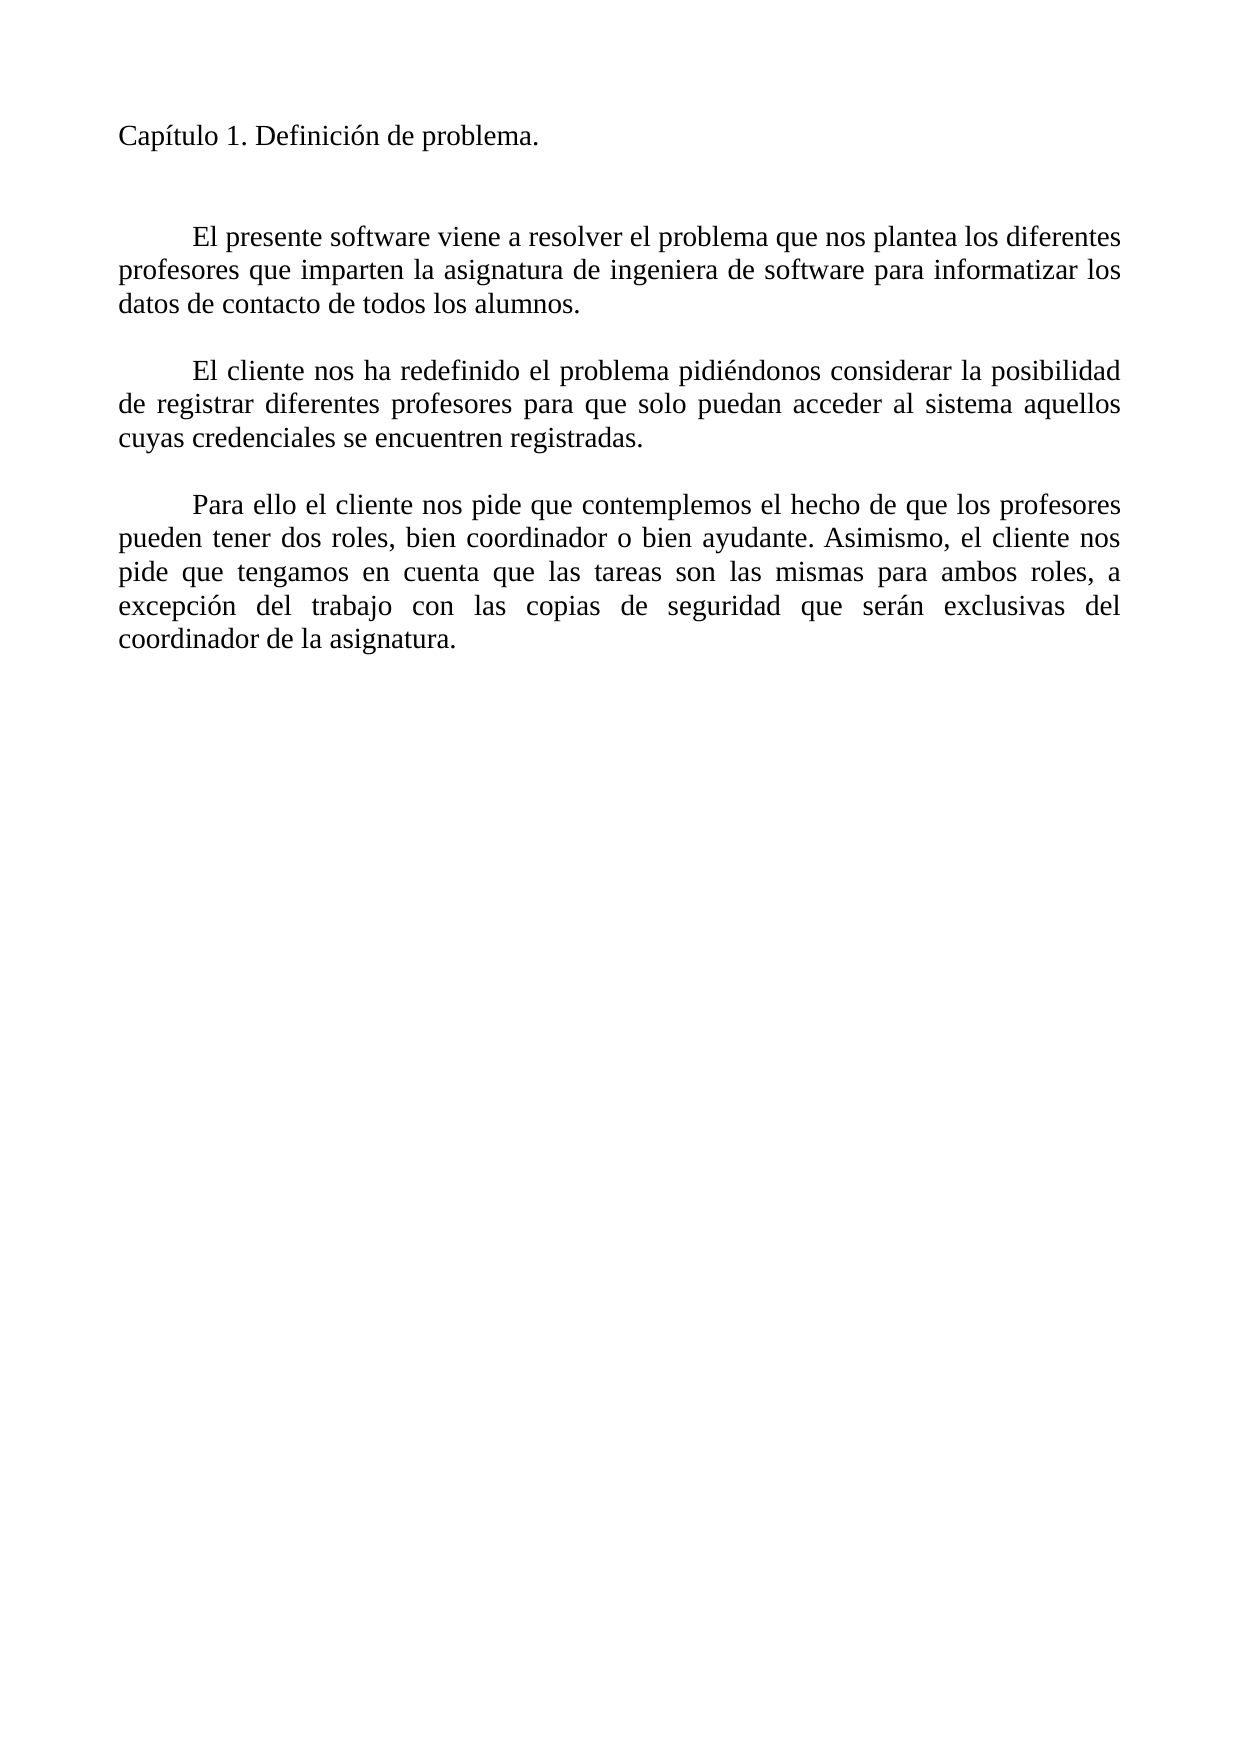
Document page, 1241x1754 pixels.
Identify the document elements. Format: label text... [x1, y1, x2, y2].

text El presente software viene a resolver el problema que nos plantea los diferentes profesores que imparten la asignatura de ingeniera de software para informatizar los datos de contacto de todos los alumnos. [118, 219, 1122, 319]
text El cliente nos ha redefinido el problema pidiéndonos considerar la posibilidad de registrar diferentes profesores para que solo puedan acceder al sistema aquellos cuyas credenciales se encuentren registradas. [118, 353, 1122, 453]
text Para ello el cliente nos pide que contemplemos el hecho de que los profesores pueden tener dos roles, bien coordinador o bien ayudante. Asimismo, el cliente nos pide que tengamos en cuenta que las tareas son las mismas para ambos roles, a excepción del trabajo con las copias de seguridad que serán exclusivas del coordinador de la asignatura. [118, 487, 1122, 655]
text Capítulo 1. Definición de problema. [118, 118, 1122, 152]
